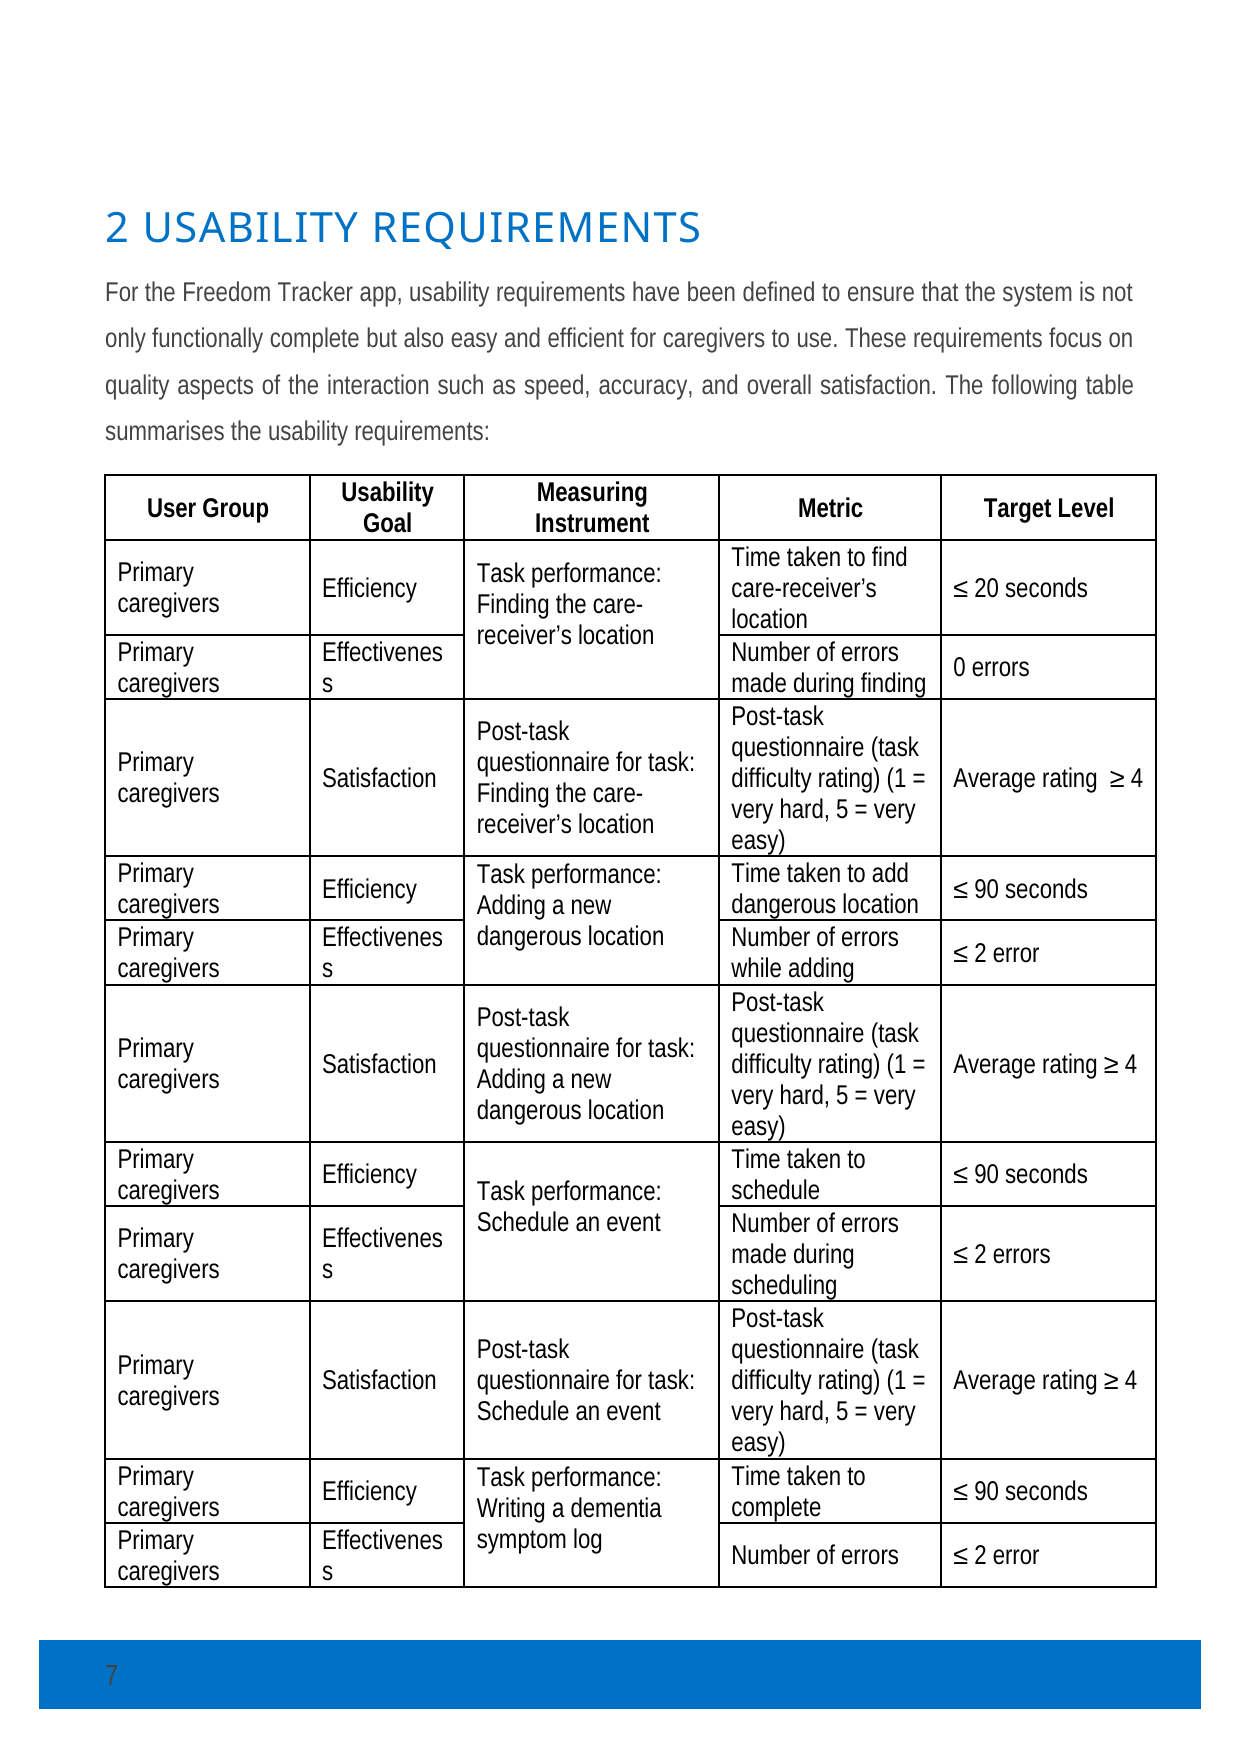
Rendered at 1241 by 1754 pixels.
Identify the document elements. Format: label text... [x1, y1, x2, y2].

table_cell Effectiveness [311, 636, 463, 698]
table_cell ≤ 90 seconds [942, 1143, 1155, 1205]
table_cell Primary caregivers [106, 1143, 309, 1205]
table_cell Time taken to add dangerous location [720, 857, 940, 919]
table_header User Group [106, 476, 309, 538]
table_cell Primary caregivers [106, 700, 309, 855]
table_cell Primary caregivers [106, 857, 309, 919]
table_cell Efficiency [311, 1143, 463, 1205]
table_cell Post-task questionnaire for task: Finding the care-receiver’s location [465, 700, 718, 855]
table_header Usability Goal [311, 476, 463, 538]
table_cell Primary caregivers [106, 1207, 309, 1300]
table_cell Task performance: Finding the care-receiver’s location [465, 541, 718, 698]
table_cell Effectiveness [311, 1207, 463, 1300]
table_cell Primary caregivers [106, 1302, 309, 1457]
table_cell Average rating ≥ 4 [942, 700, 1155, 855]
table_cell Satisfaction [311, 700, 463, 855]
table_cell ≤ 20 seconds [942, 541, 1155, 634]
subtitle 2 Usability Requirements [105, 198, 1135, 255]
table_cell ≤ 2 errors [942, 1207, 1155, 1300]
table_cell Task performance: Adding a new dangerous location [465, 857, 718, 983]
table_header Measuring Instrument [465, 476, 718, 538]
table_cell Number of errors [720, 1524, 940, 1586]
table_cell Post-task questionnaire (task difficulty rating) (1 = very hard, 5 = very easy) [720, 700, 940, 855]
table_cell Effectiveness [311, 1524, 463, 1586]
table_cell Post-task questionnaire (task difficulty rating) (1 = very hard, 5 = very easy) [720, 1302, 940, 1457]
table_cell 0 errors [942, 636, 1155, 698]
table_cell Number of errors made during finding [720, 636, 940, 698]
table_cell Primary caregivers [106, 986, 309, 1141]
table_cell Post-task questionnaire (task difficulty rating) (1 = very hard, 5 = very easy) [720, 986, 940, 1141]
table_cell Post-task questionnaire for task: Adding a new dangerous location [465, 986, 718, 1141]
table_cell Primary caregivers [106, 921, 309, 983]
table_cell Number of errors while adding [720, 921, 940, 983]
table_cell ≤ 2 error [942, 1524, 1155, 1586]
table_cell Efficiency [311, 857, 463, 919]
table_cell Effectiveness [311, 921, 463, 983]
table_cell Time taken to complete [720, 1460, 940, 1522]
table_cell Primary caregivers [106, 636, 309, 698]
table_cell Satisfaction [311, 986, 463, 1141]
table_header Metric [720, 476, 940, 538]
table_cell ≤ 2 error [942, 921, 1155, 983]
table_cell Task performance: Writing a dementia symptom log [465, 1460, 718, 1586]
table_cell Time taken to schedule [720, 1143, 940, 1205]
table_cell ≤ 90 seconds [942, 857, 1155, 919]
table_cell Efficiency [311, 1460, 463, 1522]
table_cell Primary caregivers [106, 541, 309, 634]
table_cell Time taken to find care-receiver’s location [720, 541, 940, 634]
table_cell Number of errors made during scheduling [720, 1207, 940, 1300]
table_cell Primary caregivers [106, 1460, 309, 1522]
table_cell Satisfaction [311, 1302, 463, 1457]
table_cell Efficiency [311, 541, 463, 634]
table_cell Task performance: Schedule an event [465, 1143, 718, 1300]
table_cell Primary caregivers [106, 1524, 309, 1586]
table_cell Post-task questionnaire for task: Schedule an event [465, 1302, 718, 1457]
table_header Target Level [942, 476, 1155, 538]
table_cell Average rating ≥ 4 [942, 1302, 1155, 1457]
text For the Freedom Tracker app, usability requirements have been defined to ensure that the system is not only functionally complete but also easy and efficient for caregivers to use. These requirements focus on quality aspects of the interaction such as speed, accuracy, and overall satisfaction. The following table summarises the usability requirements: [105, 276, 1135, 446]
table_cell ≤ 90 seconds [942, 1460, 1155, 1522]
table_cell Average rating ≥ 4 [942, 986, 1155, 1141]
